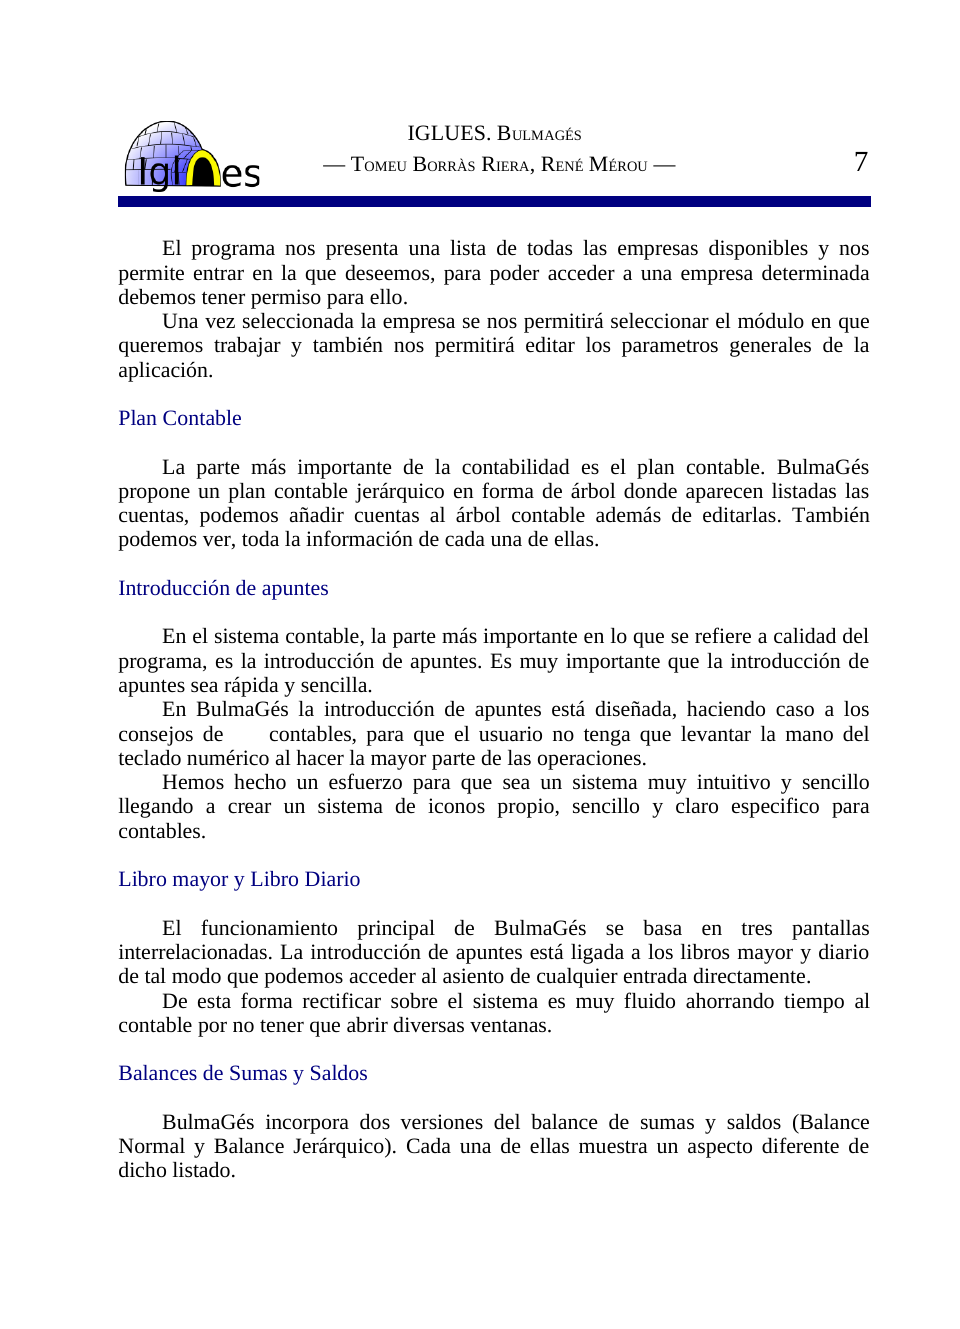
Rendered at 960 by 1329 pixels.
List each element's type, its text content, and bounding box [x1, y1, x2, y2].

text Libro mayor y Libro Diario [118, 867, 871, 891]
text El funcionamiento principal de BulmaGés se basa en tres pantallas interrelacionadas. La introducción de apuntes está ligada a los libros mayor y diario de tal modo que podemos acceder al asiento de cualquier entrada directamente. [118, 916, 871, 988]
text Plan Contable [118, 406, 871, 430]
text En el sistema contable, la parte más importante en lo que se refiere a calidad del programa, es la introducción de apuntes. Es muy importante que la introducción de apuntes sea rápida y sencilla. [118, 624, 871, 697]
text BulmaGés incorpora dos versiones del balance de sumas y saldos (Balance Normal y Balance Jerárquico). Cada una de ellas muestra un aspecto diferente de dicho listado. [118, 1110, 871, 1183]
text Balances de Sumas y Saldos [118, 1061, 871, 1086]
text La parte más importante de la contabilidad es el plan contable. BulmaGés propone un plan contable jerárquico en forma de árbol donde aparecen listadas las cuentas, podemos añadir cuentas al árbol contable además de editarlas. También podemos ver, toda la información de cada una de ellas. [118, 454, 871, 552]
text Introducción de apuntes [118, 576, 871, 600]
text Hemos hecho un esfuerzo para que sea un sistema muy intuitivo y sencillo llegando a crear un sistema de iconos propio, sencillo y claro especifico para contables. [118, 770, 871, 843]
text De esta forma rectificar sobre el sistema es muy fluido ahorrando tiempo al contable por no tener que abrir diversas ventanas. [118, 988, 871, 1037]
text En BulmaGés la introducción de apuntes está diseñada, haciendo caso a los consejos de contables, para que el usuario no tenga que levantar la mano del teclado numérico al hacer la mayor parte de las operaciones. [118, 697, 871, 770]
text Una vez seleccionada la empresa se nos permitirá seleccionar el módulo en que queremos trabajar y también nos permitirá editar los parametros generales de la aplicación. [118, 309, 871, 382]
picture [124, 121, 260, 192]
text El programa nos presenta una lista de todas las empresas disponibles y nos permite entrar en la que deseemos, para poder acceder a una empresa determinada debemos tener permiso para ello. [118, 236, 871, 309]
